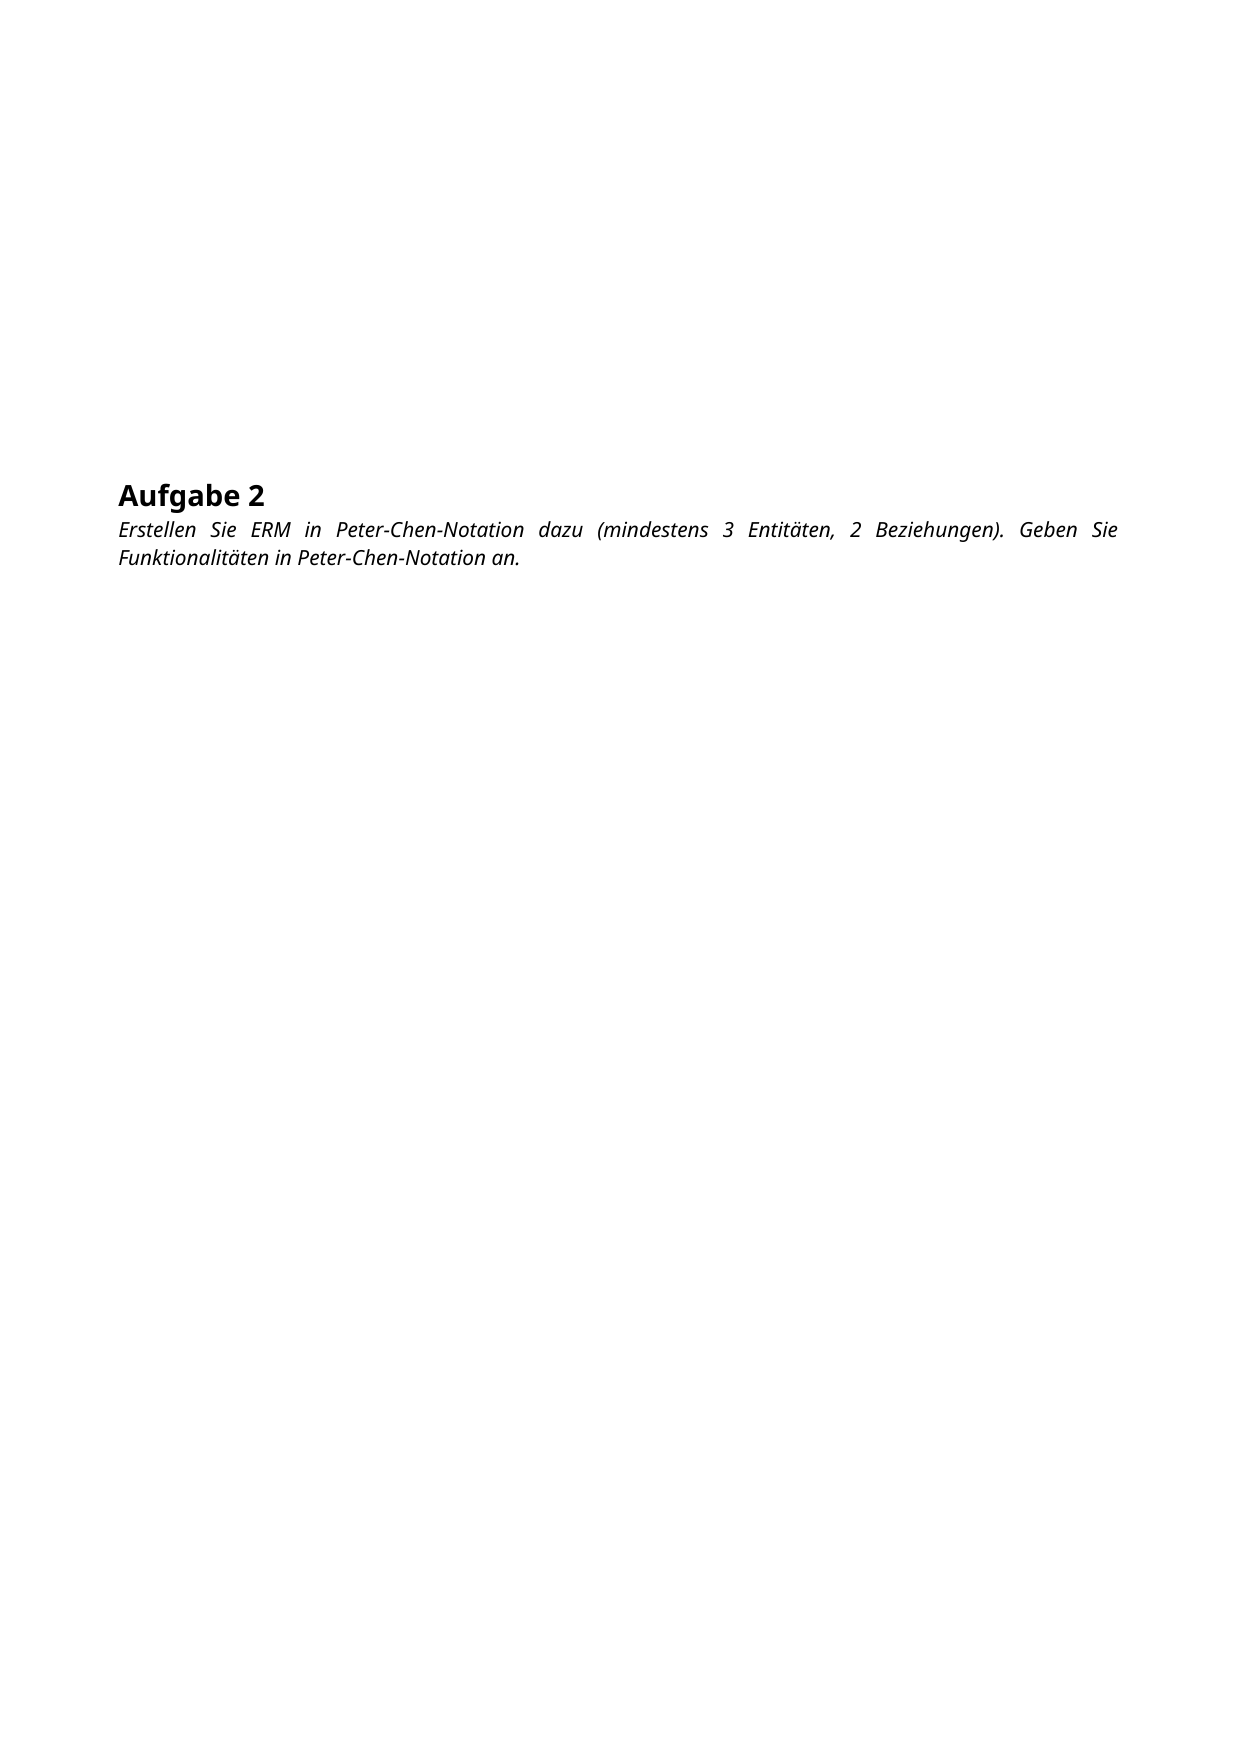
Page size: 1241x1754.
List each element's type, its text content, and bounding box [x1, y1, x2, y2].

text Aufgabe 2 [118, 475, 1122, 515]
text Erstellen Sie ERM in Peter-Chen-Notation dazu (mindestens 3 Entitäten, 2 Beziehungen). Geben Sie Funktionalitäten in Peter-Chen-Notation an. [118, 515, 1122, 572]
